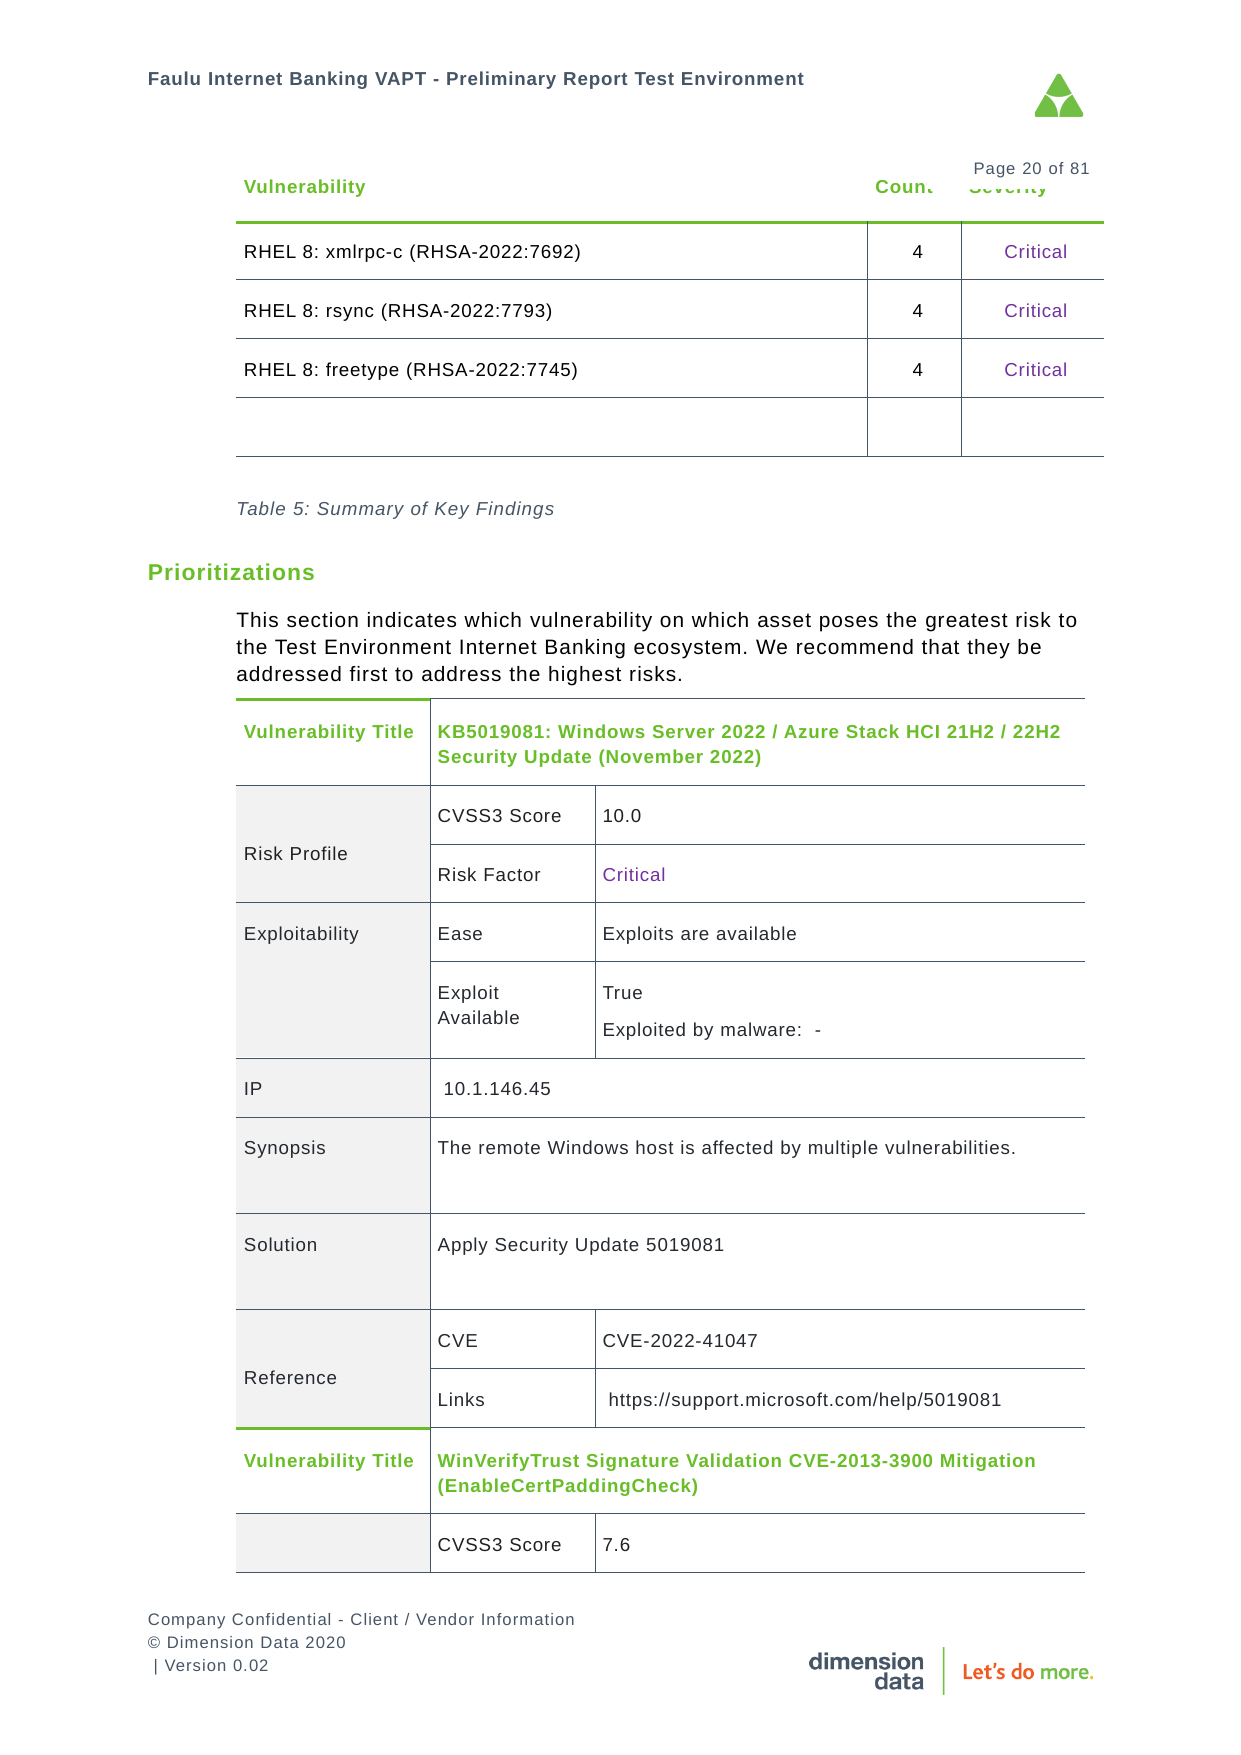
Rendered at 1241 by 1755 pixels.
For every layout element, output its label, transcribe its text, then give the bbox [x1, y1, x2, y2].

table_header Vulnerability [236, 148, 868, 221]
table_header KB5019081: Windows Server 2022 / Azure Stack HCI 21H2 / 22H2 Security Update (November 2022) [431, 699, 1084, 784]
table_cell [236, 398, 867, 456]
table_cell Critical [962, 339, 1104, 397]
table_cell [962, 398, 1104, 456]
table_cell IP [236, 1059, 430, 1116]
table_cell RHEL 8: xmlrpc-c (RHSA-2022:7692) [236, 224, 867, 279]
table_cell Solution [236, 1214, 430, 1309]
table_cell 4 [868, 280, 961, 338]
table_cell CVE-2022-41047 [596, 1310, 1084, 1368]
table_cell [236, 1514, 430, 1572]
table_cell Links [431, 1369, 595, 1427]
table_cell Critical [596, 845, 1084, 902]
table_cell RHEL 8: freetype (RHSA-2022:7745) [236, 339, 867, 397]
table_cell CVSS3 Score [431, 1514, 595, 1572]
table_cell Exploit Available [431, 962, 595, 1057]
table_cell Critical [962, 224, 1104, 279]
table_cell Ease [431, 903, 595, 961]
table_cell Risk Factor [431, 845, 595, 902]
table_cell CVSS3 Score [431, 786, 595, 843]
table_header Vulnerability Title [236, 701, 430, 784]
text This section indicates which vulnerability on which asset poses the greatest risk to the Test Environment Internet Banking ecosystem. We recommend that they be addressed first to address the highest risks. [236, 604, 1093, 686]
table_cell 10.1.146.45 [431, 1059, 1084, 1116]
table_cell 4 [868, 224, 961, 279]
table_cell Synopsis [236, 1118, 430, 1213]
table_cell Vulnerability Title [236, 1430, 430, 1513]
table_header [961, 189, 1104, 221]
table_cell 7.6 [596, 1514, 1084, 1572]
table_cell CVE [431, 1310, 595, 1368]
table_cell Apply Security Update 5019081 [431, 1214, 1084, 1309]
table_cell Exploitability [236, 903, 430, 1057]
table_cell WinVerifyTrust Signature Validation CVE-2013-3900 Mitigation (EnableCertPaddingCheck) [431, 1428, 1084, 1513]
table_cell Exploits are available [596, 903, 1084, 961]
table_cell [868, 398, 961, 456]
table_cell True Exploited by malware: - [596, 962, 1084, 1057]
table_cell https://support.microsoft.com/help/5019081 [596, 1369, 1084, 1427]
table_header Count [868, 148, 961, 221]
text Table 5: Summary of Key Findings [236, 494, 1093, 519]
table_cell Critical [962, 280, 1104, 338]
table_cell The remote Windows host is affected by multiple vulnerabilities. [431, 1118, 1084, 1213]
table_cell Reference [236, 1310, 430, 1427]
table_cell RHEL 8: rsync (RHSA-2022:7793) [236, 280, 867, 338]
table_cell Risk Profile [236, 786, 430, 902]
table_cell 4 [868, 339, 961, 397]
table_cell 10.0 [596, 786, 1084, 843]
subtitle Prioritizations [148, 556, 1093, 586]
